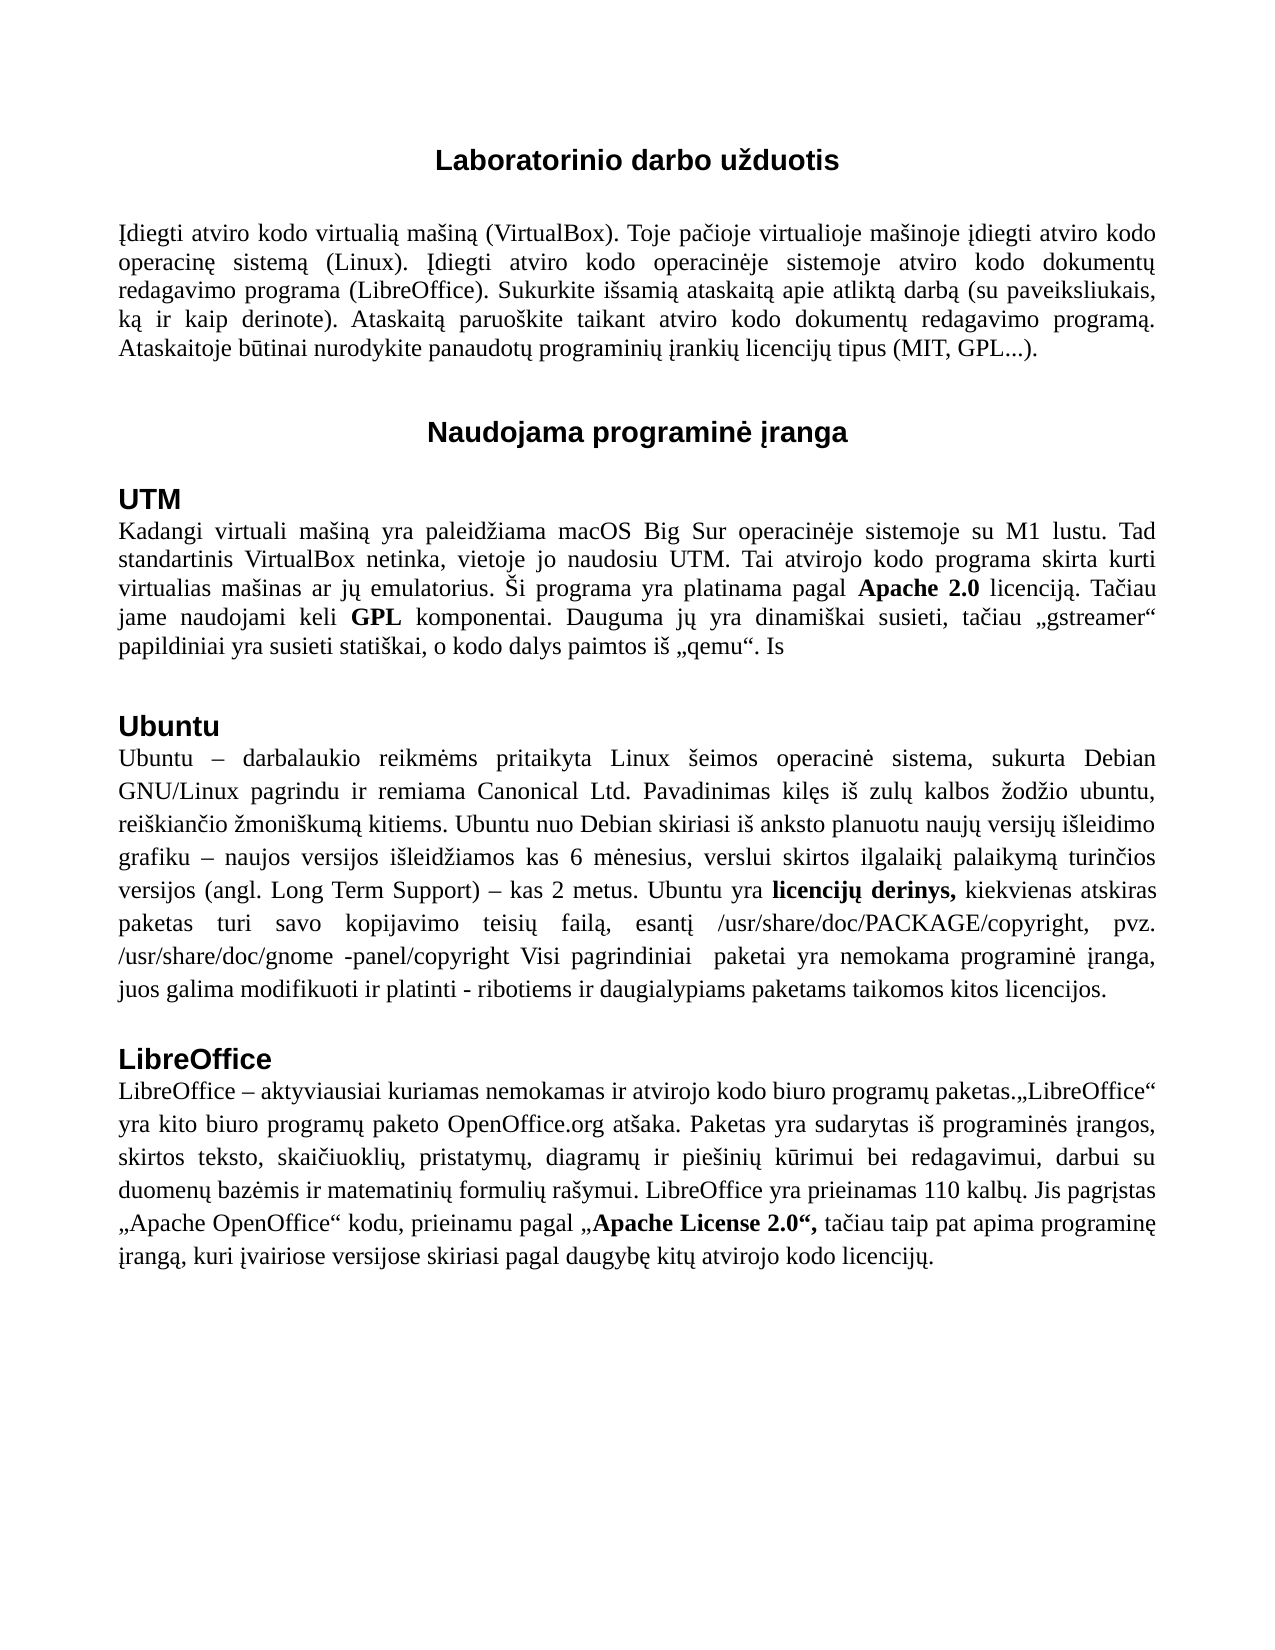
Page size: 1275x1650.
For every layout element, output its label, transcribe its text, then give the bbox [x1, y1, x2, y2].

subtitle Naudojama programinė įranga [118, 415, 1157, 449]
text LibreOffice – aktyviausiai kuriamas nemokamas ir atvirojo kodo biuro programų paketas.„LibreOffice“ yra kito biuro programų paketo OpenOffice.org atšaka. Paketas yra sudarytas iš programinės įrangos, skirtos teksto, skaičiuoklių, pristatymų, diagramų ir piešinių kūrimui bei redagavimui, darbui su duomenų bazėmis ir matematinių formulių rašymui. LibreOffice yra prieinamas 110 kalbų. Jis pagrįstas „Apache OpenOffice“ kodu, prieinamu pagal „Apache License 2.0“, tačiau taip pat apima programinę įrangą, kuri įvairiose versijose skiriasi pagal daugybę kitų atvirojo kodo licencijų. [118, 1076, 1157, 1270]
text Įdiegti atviro kodo virtualią mašiną (VirtualBox). Toje pačioje virtualioje mašinoje įdiegti atviro kodo operacinę sistemą (Linux). Įdiegti atviro kodo operacinėje sistemoje atviro kodo dokumentų redagavimo programa (LibreOffice). Sukurkite išsamią ataskaitą apie atliktą darbą (su paveiksliukais, ką ir kaip derinote). Ataskaitą paruoškite taikant atviro kodo dokumentų redagavimo programą. Ataskaitoje būtinai nurodykite panaudotų programinių įrankių licencijų tipus (MIT, GPL...). [118, 218, 1157, 362]
subtitle UTM [118, 482, 1157, 516]
subtitle Laboratorinio darbo užduotis [118, 143, 1157, 177]
text Kadangi virtuali mašiną yra paleidžiama macOS Big Sur operacinėje sistemoje su M1 lustu. Tad standartinis VirtualBox netinka, vietoje jo naudosiu UTM. Tai atvirojo kodo programa skirta kurti virtualias mašinas ar jų emulatorius. Ši programa yra platinama pagal Apache 2.0 licenciją. Tačiau jame naudojami keli GPL komponentai. Dauguma jų yra dinamiškai susieti, tačiau „gstreamer“ papildiniai yra susieti statiškai, o kodo dalys paimtos iš „qemu“. Is [118, 516, 1157, 659]
subtitle LibreOffice [118, 1042, 1157, 1076]
text Ubuntu – darbalaukio reikmėms pritaikyta Linux šeimos operacinė sistema, sukurta Debian GNU/Linux pagrindu ir remiama Canonical Ltd. Pavadinimas kilęs iš zulų kalbos žodžio ubuntu, reiškiančio žmoniškumą kitiems. Ubuntu nuo Debian skiriasi iš anksto planuotu naujų versijų išleidimo grafiku – naujos versijos išleidžiamos kas 6 mėnesius, verslui skirtos ilgalaikį palaikymą turinčios versijos (angl. Long Term Support) – kas 2 metus. Ubuntu yra licencijų derinys, kiekvienas atskiras paketas turi savo kopijavimo teisių failą, esantį /usr/share/doc/PACKAGE/copyright, pvz. /usr/share/doc/gnome -panel/copyright Visi pagrindiniai paketai yra nemokama programinė įranga, juos galima modifikuoti ir platinti - ribotiems ir daugialypiams paketams taikomos kitos licencijos. [118, 743, 1157, 1003]
subtitle Ubuntu [118, 709, 1157, 743]
